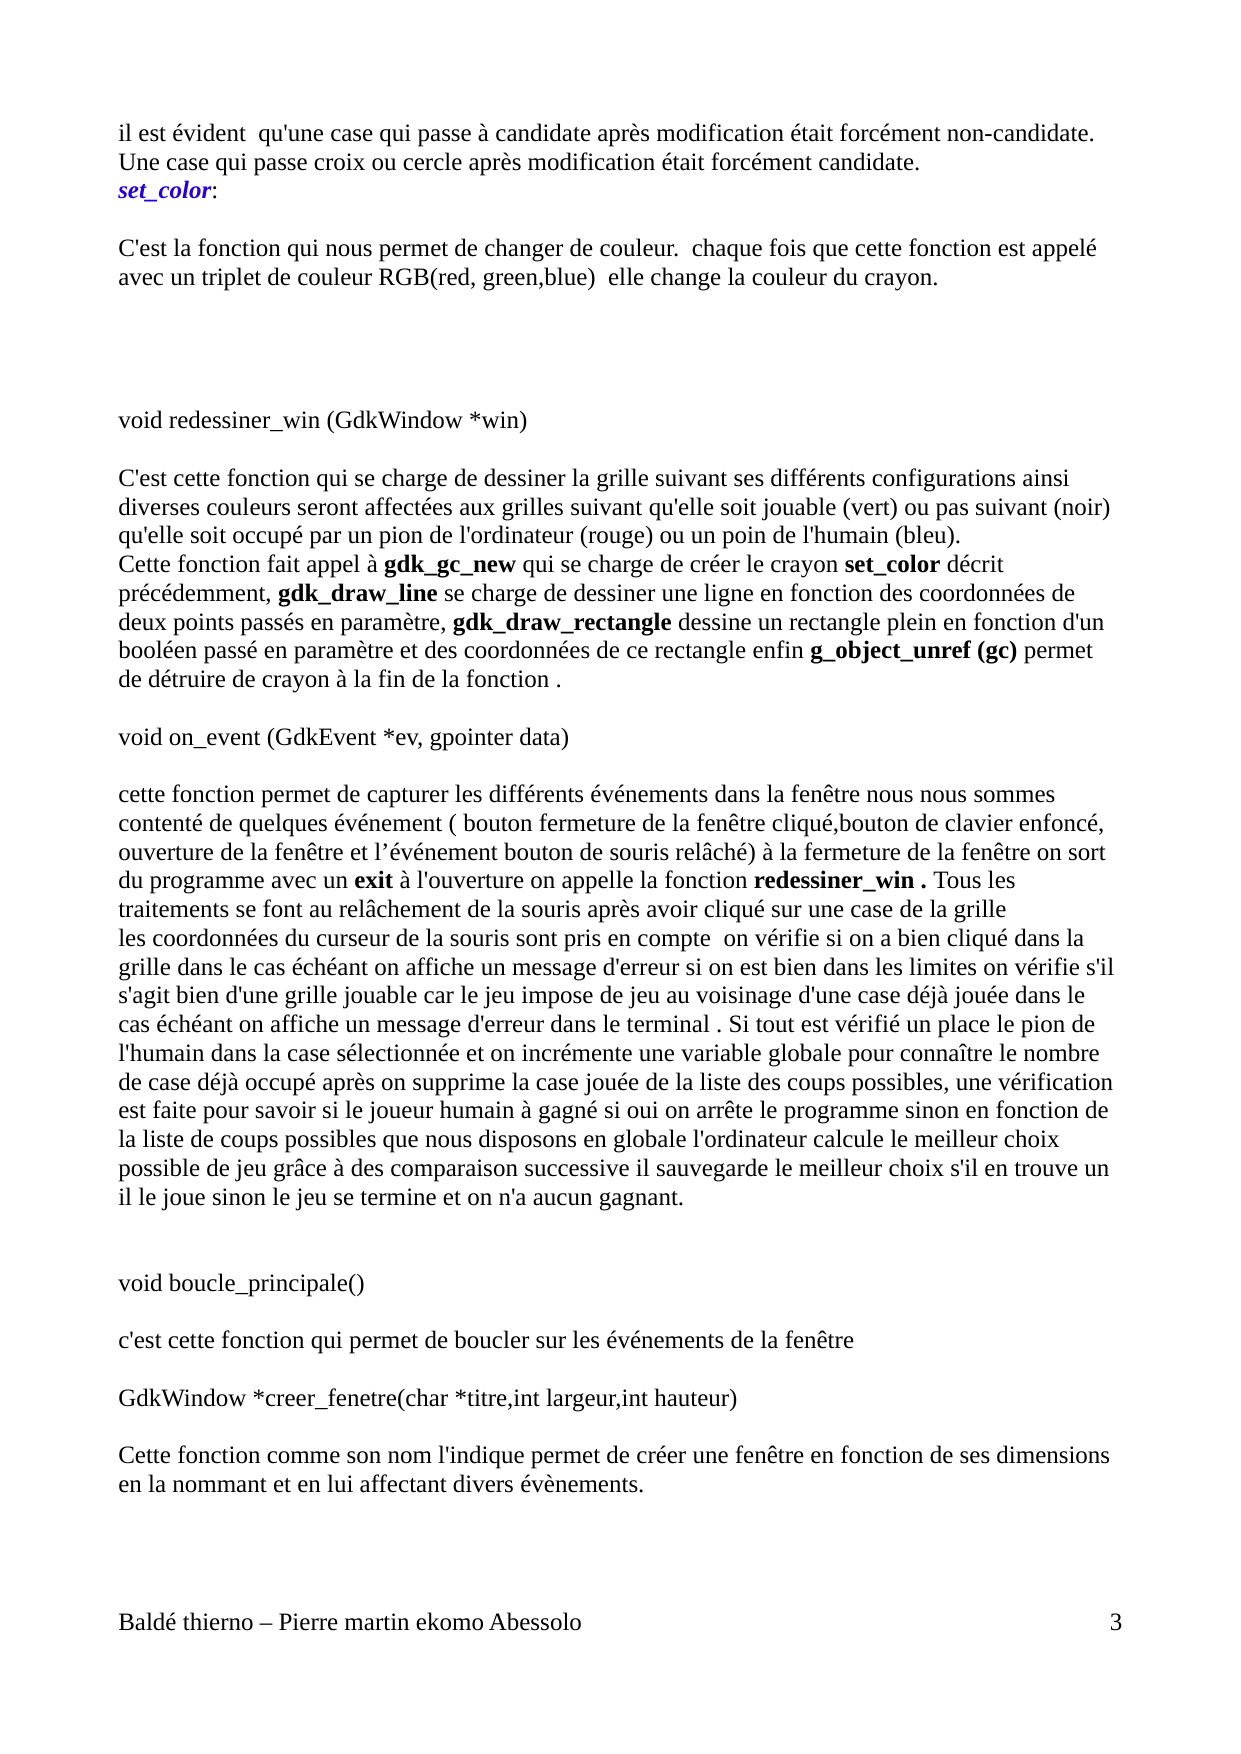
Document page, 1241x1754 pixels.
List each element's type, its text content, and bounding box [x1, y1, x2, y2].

text Une case qui passe croix ou cercle après modification était forcément candidate. [118, 147, 1122, 176]
text set_color: [118, 176, 1122, 204]
text Cette fonction comme son nom l'indique permet de créer une fenêtre en fonction de ses dimensions en la nommant et en lui affectant divers évènements. [118, 1441, 1122, 1498]
text void boucle_principale() [118, 1268, 1122, 1297]
text il est évident qu'une case qui passe à candidate après modification était forcément non-candidate. [118, 118, 1122, 147]
text c'est cette fonction qui permet de boucler sur les événements de la fenêtre [118, 1326, 1122, 1354]
text void redessiner_win (GdkWindow *win) [118, 406, 1122, 434]
text C'est la fonction qui nous permet de changer de couleur. chaque fois que cette fonction est appelé avec un triplet de couleur RGB(red, green,blue) elle change la couleur du crayon. [118, 233, 1122, 291]
text C'est cette fonction qui se charge de dessiner la grille suivant ses différents configurations ainsi diverses couleurs seront affectées aux grilles suivant qu'elle soit jouable (vert) ou pas suivant (noir) qu'elle soit occupé par un pion de l'ordinateur (rouge) ou un poin de l'humain (bleu). [118, 463, 1122, 549]
text les coordonnées du curseur de la souris sont pris en compte on vérifie si on a bien cliqué dans la grille dans le cas échéant on affiche un message d'erreur si on est bien dans les limites on vérifie s'il s'agit bien d'une grille jouable car le jeu impose de jeu au voisinage d'une case déjà jouée dans le cas échéant on affiche un message d'erreur dans le terminal . Si tout est vérifié un place le pion de l'humain dans la case sélectionnée et on incrémente une variable globale pour connaître le nombre de case déjà occupé après on supprime la case jouée de la liste des coups possibles, une vérification est faite pour savoir si le joueur humain à gagné si oui on arrête le programme sinon en fonction de la liste de coups possibles que nous disposons en globale l'ordinateur calcule le meilleur choix possible de jeu grâce à des comparaison successive il sauvegarde le meilleur choix s'il en trouve un il le joue sinon le jeu se termine et on n'a aucun gagnant. [118, 923, 1122, 1211]
text Cette fonction fait appel à gdk_gc_new qui se charge de créer le crayon set_color décrit précédemment, gdk_draw_line se charge de dessiner une ligne en fonction des coordonnées de deux points passés en paramètre, gdk_draw_rectangle dessine un rectangle plein en fonction d'un booléen passé en paramètre et des coordonnées de ce rectangle enfin g_object_unref (gc) permet de détruire de crayon à la fin de la fonction . [118, 549, 1122, 693]
text cette fonction permet de capturer les différents événements dans la fenêtre nous nous sommes contenté de quelques événement ( bouton fermeture de la fenêtre cliqué,bouton de clavier enfoncé, ouverture de la fenêtre et l’événement bouton de souris relâché) à la fermeture de la fenêtre on sort du programme avec un exit à l'ouverture on appelle la fonction redessiner_win . Tous les traitements se font au relâchement de la souris après avoir cliqué sur une case de la grille [118, 779, 1122, 923]
text void on_event (GdkEvent *ev, gpointer data) [118, 722, 1122, 751]
text GdkWindow *creer_fenetre(char *titre,int largeur,int hauteur) [118, 1383, 1122, 1412]
